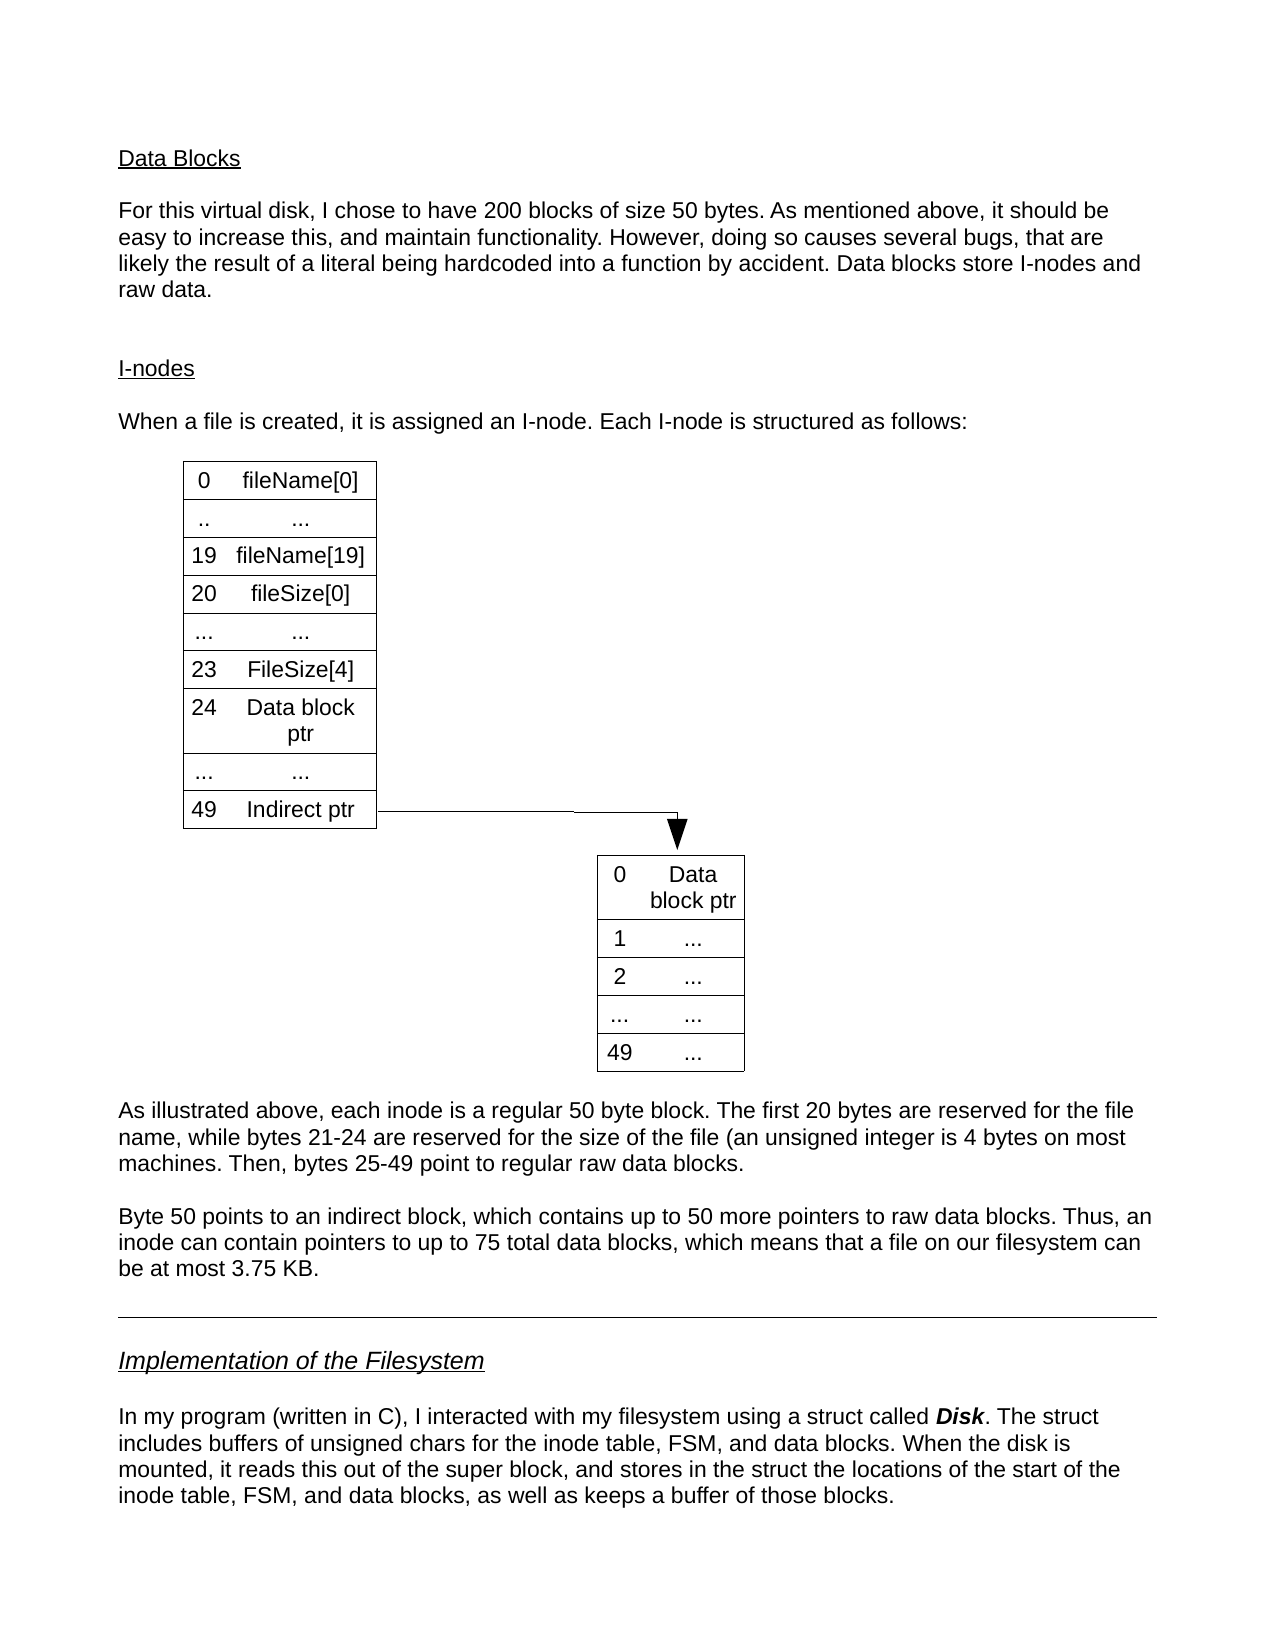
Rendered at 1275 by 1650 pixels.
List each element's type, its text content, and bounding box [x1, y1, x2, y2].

table_cell fileSize[0] [225, 576, 376, 612]
table_header 0 [184, 462, 225, 499]
text I-nodes [118, 355, 1157, 382]
table_cell ... [598, 996, 642, 1033]
table_cell ... [225, 614, 376, 650]
table_cell .. [184, 500, 225, 537]
text For this virtual disk, I chose to have 200 blocks of size 50 bytes. As mentioned above, it should be easy to increase this, and maintain functionality. However, doing so causes several bugs, that are likely the result of a literal being hardcoded into a function by accident. Data blocks store I-nodes and raw data. [118, 197, 1157, 303]
text Byte 50 points to an indirect block, which contains up to 50 more pointers to raw data blocks. Thus, an inode can contain pointers to up to 75 total data blocks, which means that a file on our filesystem can be at most 3.75 KB. [118, 1203, 1157, 1282]
table_header 0 [598, 856, 642, 919]
table_cell 23 [184, 651, 225, 688]
table_cell 24 [184, 689, 225, 752]
table_cell ... [184, 754, 225, 790]
text As illustrated above, each inode is a regular 50 byte block. The first 20 bytes are reserved for the file name, while bytes 21-24 are reserved for the size of the file (an unsigned integer is 4 bytes on most machines. Then, bytes 25-49 point to regular raw data blocks. [118, 1097, 1157, 1176]
table_cell ... [642, 1034, 744, 1071]
table_cell fileName[19] [225, 538, 376, 574]
table_cell ... [225, 754, 376, 790]
text Implementation of the Filesystem [118, 1346, 1157, 1374]
table_header fileName[0] [225, 462, 376, 499]
table_cell FileSize[4] [225, 651, 376, 688]
table_cell Data block ptr [225, 689, 376, 752]
table_cell ... [642, 958, 744, 995]
table_cell 2 [598, 958, 642, 995]
table_cell ... [225, 500, 376, 537]
text Data Blocks [118, 144, 1157, 171]
text In my program (written in C), I interacted with my filesystem using a struct called Disk. The struct includes buffers of unsigned chars for the inode table, FSM, and data blocks. When the disk is mounted, it reads this out of the super block, and stores in the struct the locations of the start of the inode table, FSM, and data blocks, as well as keeps a buffer of those blocks. [118, 1403, 1157, 1508]
table_cell 49 [598, 1034, 642, 1071]
table_cell ... [642, 920, 744, 957]
table_cell 1 [598, 920, 642, 957]
table_cell Indirect ptr [225, 791, 376, 828]
table_cell 20 [184, 576, 225, 612]
table_cell 19 [184, 538, 225, 574]
table_cell ... [642, 996, 744, 1033]
table_cell ... [184, 614, 225, 650]
table_cell 49 [184, 791, 225, 828]
text When a file is created, it is assigned an I-node. Each I-node is structured as follows: [118, 408, 1157, 434]
table_header Data block ptr [642, 856, 744, 919]
